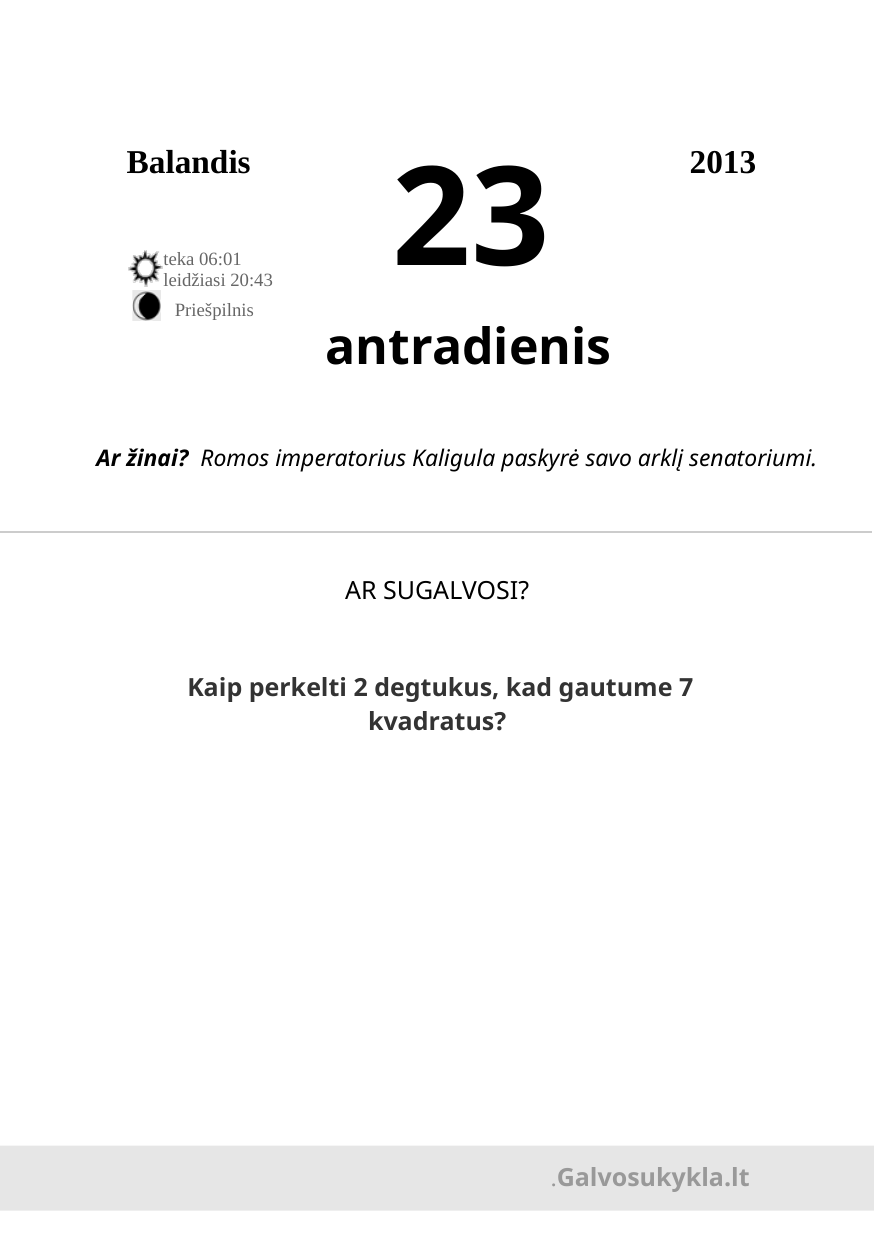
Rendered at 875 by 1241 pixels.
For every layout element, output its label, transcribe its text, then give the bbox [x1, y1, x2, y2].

text Kaip perkelti 2 degtukus, kad gautume 7 kvadratus? [118, 669, 756, 737]
table_header Balandis teka 06:01 leidžiasi 20:43 [118, 118, 298, 287]
table_header 2013 [638, 118, 756, 379]
table_header Priešpilnis [118, 288, 298, 379]
text AR SUGALVOSI? [118, 573, 756, 607]
table_header 23 antradienis [299, 118, 638, 379]
text Ar žinai? Romos imperatorius Kaligula paskyrė savo arklį senatoriumi. [96, 442, 825, 473]
